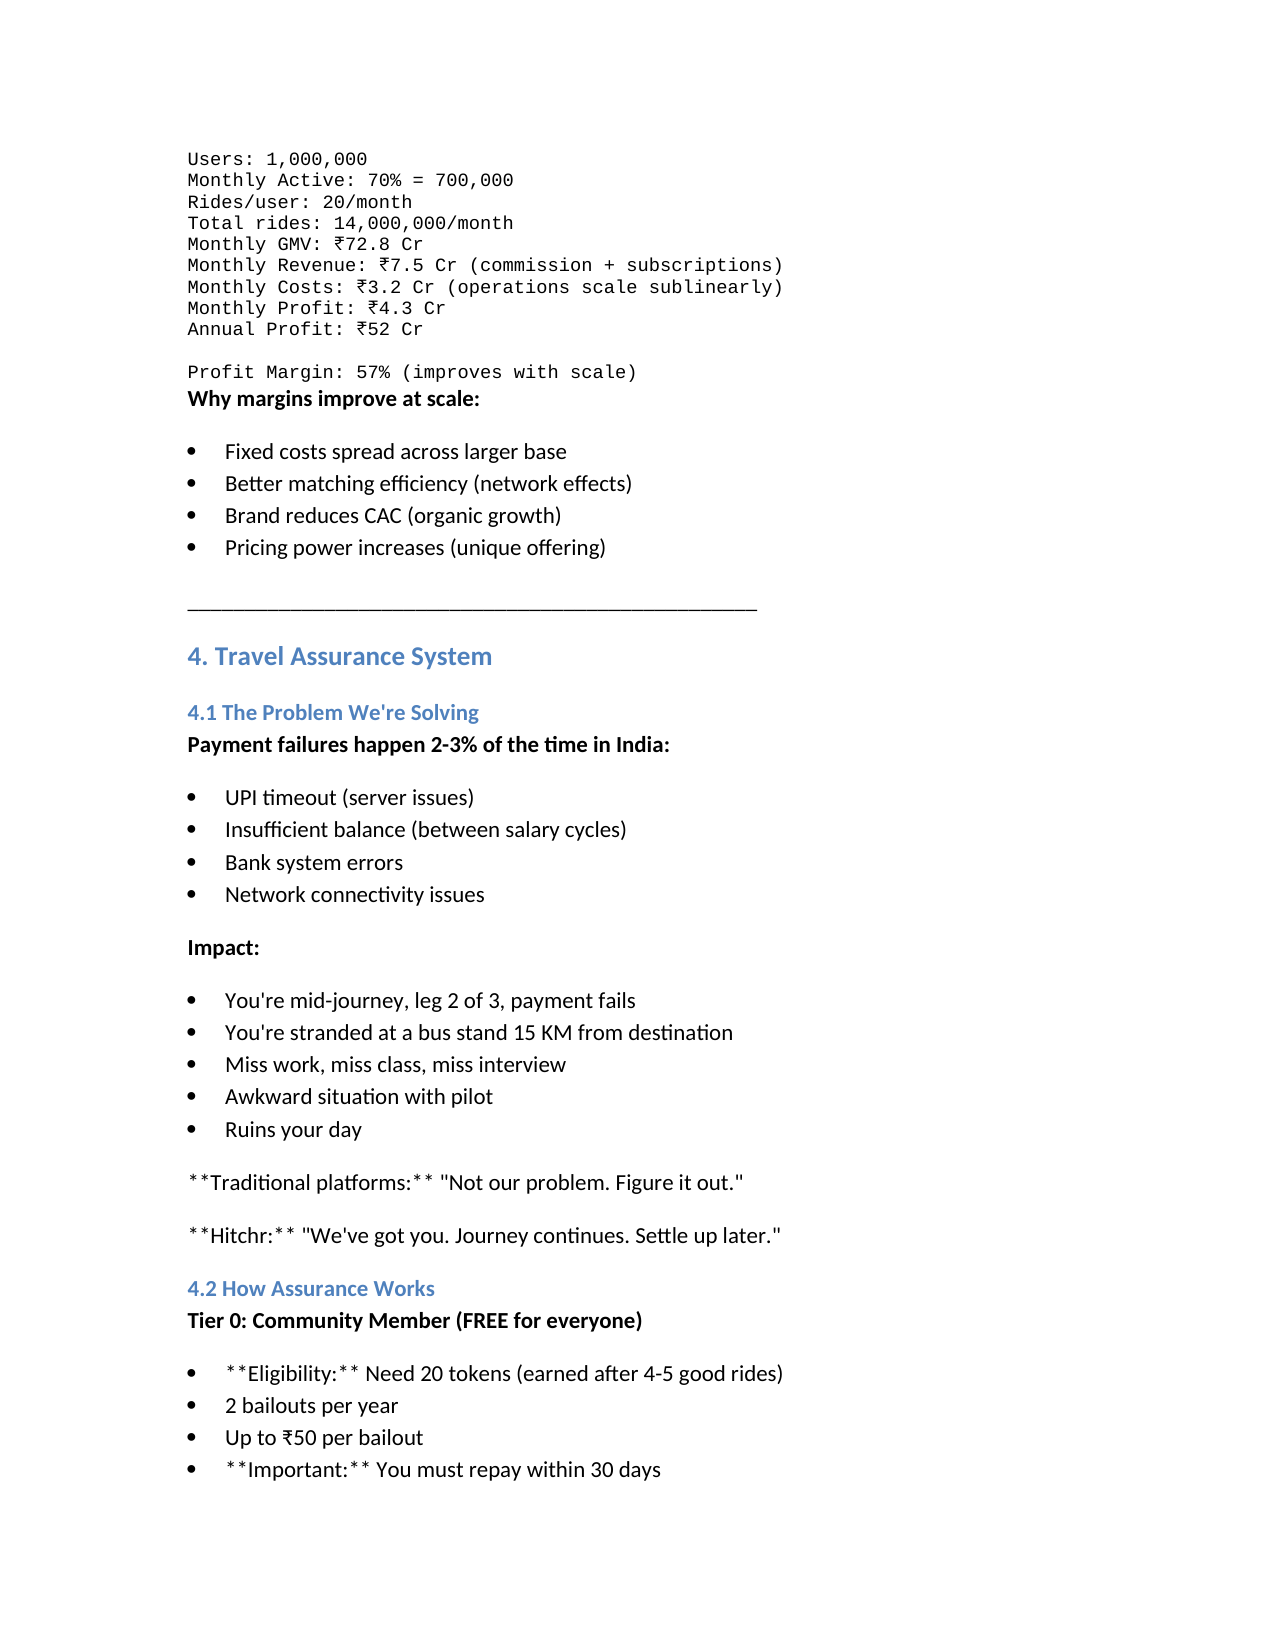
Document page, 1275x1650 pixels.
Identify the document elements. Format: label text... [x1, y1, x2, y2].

list Awkward situation with pilot [187, 1082, 1087, 1111]
list **Important:** You must repay within 30 days [187, 1456, 1087, 1483]
text Users: 1,000,000 Monthly Active: 70% = 700,000 Rides/user: 20/month Total rides: 14,000,000/month Monthly GMV: ₹72.8 Cr Monthly Revenue: ₹7.5 Cr (commission + subscriptions) Monthly Costs: ₹3.2 Cr (operations scale sublinearly) Monthly Profit: ₹4.3 Cr Annual Profit: ₹52 Cr Profit Margin: 57% (improves with scale) [187, 150, 1087, 384]
list Brand reduces CAC (organic growth) [187, 501, 1087, 529]
list UPI timeout (server issues) [187, 783, 1087, 811]
list Up to ₹50 per bailout [187, 1423, 1087, 1451]
list Pricing power increases (unique offering) [187, 533, 1087, 561]
list Miss work, miss class, miss interview [187, 1050, 1087, 1078]
text Why margins improve at scale: [187, 384, 1087, 412]
text **Traditional platforms:** "Not our problem. Figure it out." [187, 1168, 1087, 1196]
subtitle 4.1 The Problem We're Solving [187, 698, 1087, 726]
list You're mid-journey, leg 2 of 3, payment fails [187, 986, 1087, 1014]
list Fixed costs spread across larger base [187, 437, 1087, 465]
list Better matching efficiency (network effects) [187, 469, 1087, 497]
text Impact: [187, 933, 1087, 961]
subtitle 4. Travel Assurance System [187, 639, 1087, 672]
text Payment failures happen 2-3% of the time in India: [187, 730, 1087, 758]
list Network connectivity issues [187, 880, 1087, 908]
list **Eligibility:** Need 20 tokens (earned after 4-5 good rides) [187, 1359, 1087, 1387]
list 2 bailouts per year [187, 1391, 1087, 1419]
list Insufficient balance (between salary cycles) [187, 816, 1087, 843]
text __________________________________________________ [187, 586, 1087, 614]
text **Hitchr:** "We've got you. Journey continues. Settle up later." [187, 1221, 1087, 1249]
list You're stranded at a bus stand 15 KM from destination [187, 1018, 1087, 1046]
text Tier 0: Community Member (FREE for everyone) [187, 1306, 1087, 1334]
list Bank system errors [187, 848, 1087, 876]
subtitle 4.2 How Assurance Works [187, 1274, 1087, 1302]
list Ruins your day [187, 1115, 1087, 1143]
